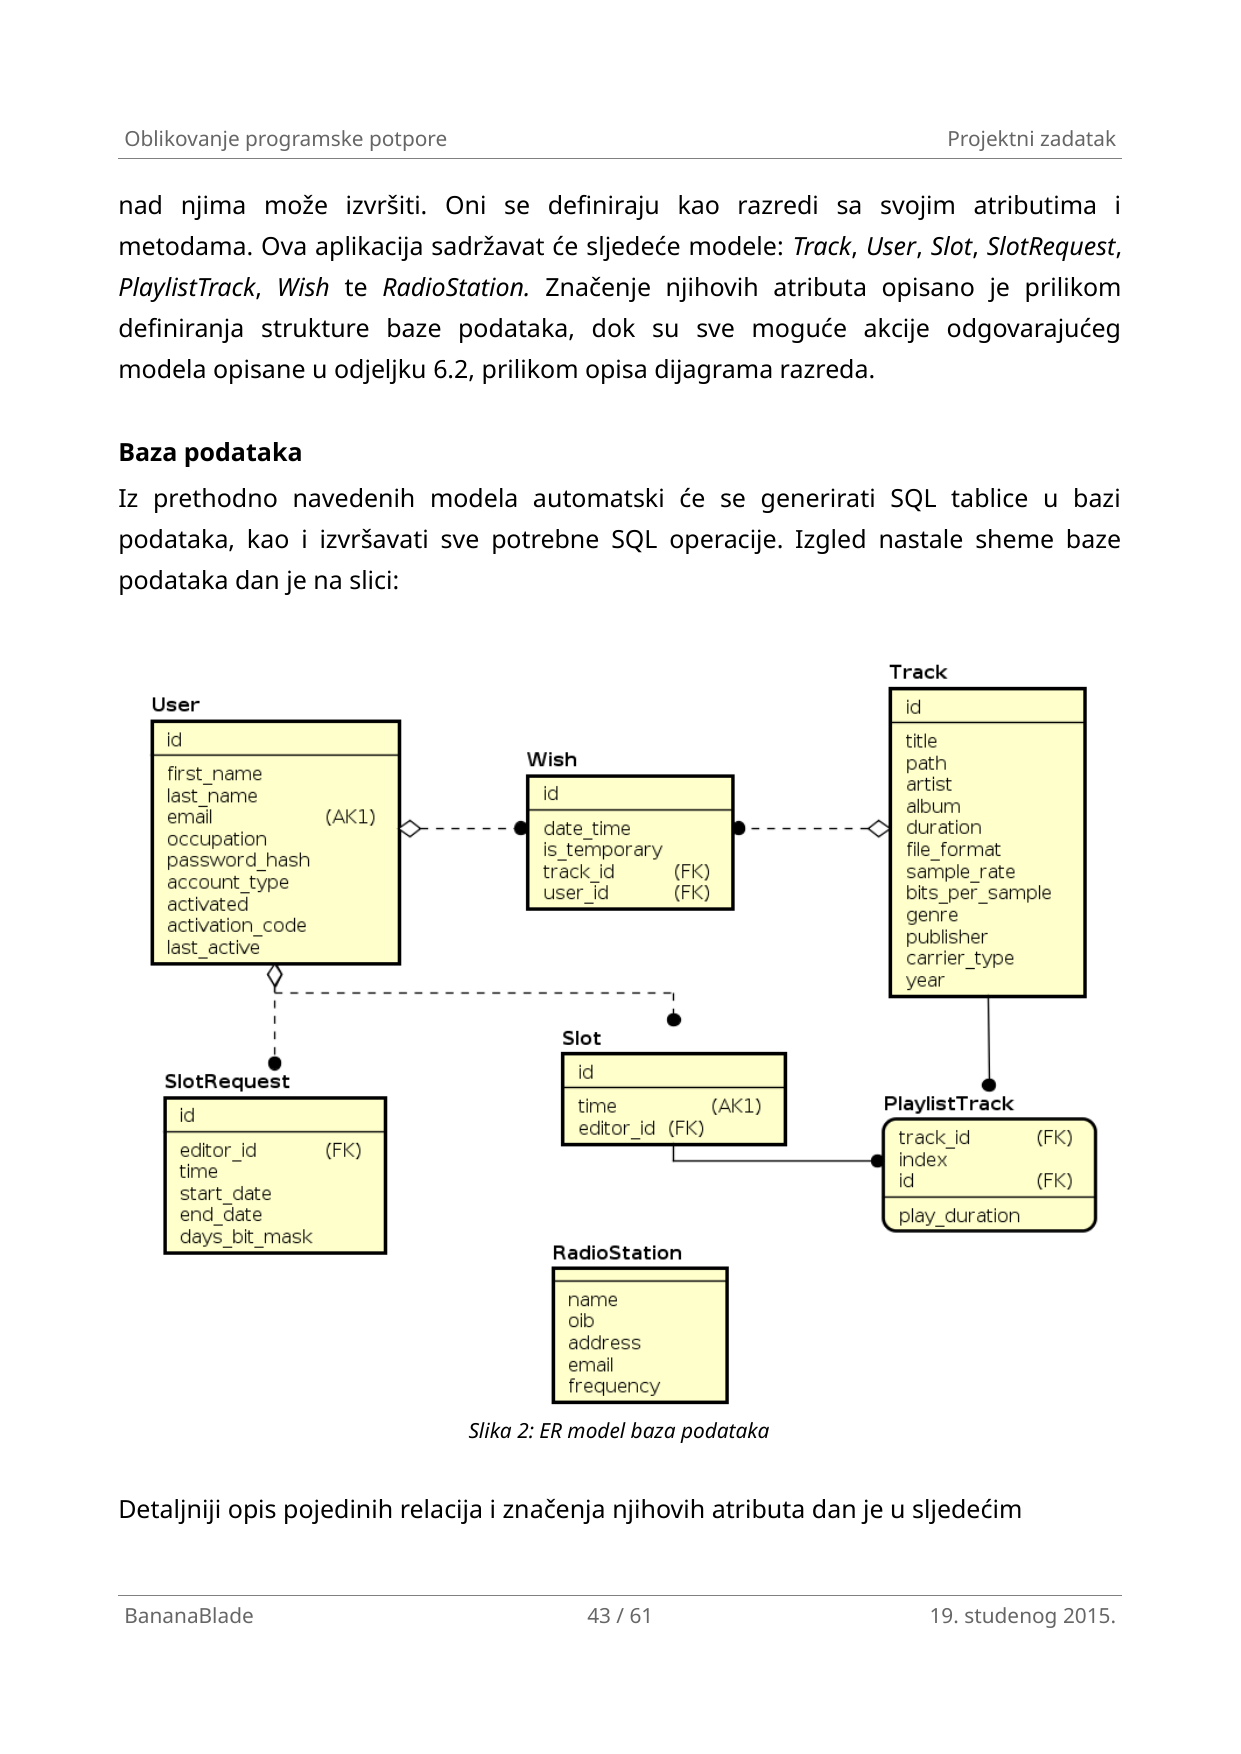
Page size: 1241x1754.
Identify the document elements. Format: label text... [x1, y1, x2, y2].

text Iz prethodno navedenih modela automatski će se generirati SQL tablice u bazi podataka, kao i izvršavati sve potrebne SQL operacije. Izgled nastale sheme baze podataka dan je na slici: [118, 481, 1122, 596]
picture [118, 645, 1123, 1417]
text Detaljniji opis pojedinih relacija i značenja njihovih atributa dan je u sljedećim [118, 1491, 1122, 1525]
text nad njima može izvršiti. Oni se definiraju kao razredi sa svojim atributima i metodama. Ova aplikacija sadržavat će sljedeće modele: Track, User, Slot, SlotRequest, PlaylistTrack, Wish te RadioStation. Značenje njihovih atributa opisano je prilikom definiranja strukture baze podataka, dok su sve moguće akcije odgovarajućeg modela opisane u odjeljku 6.2, prilikom opisa dijagrama razreda. [118, 188, 1122, 385]
text Slika 2: ER model baza podataka [118, 1417, 1122, 1445]
subtitle Baza podataka [118, 434, 1122, 468]
